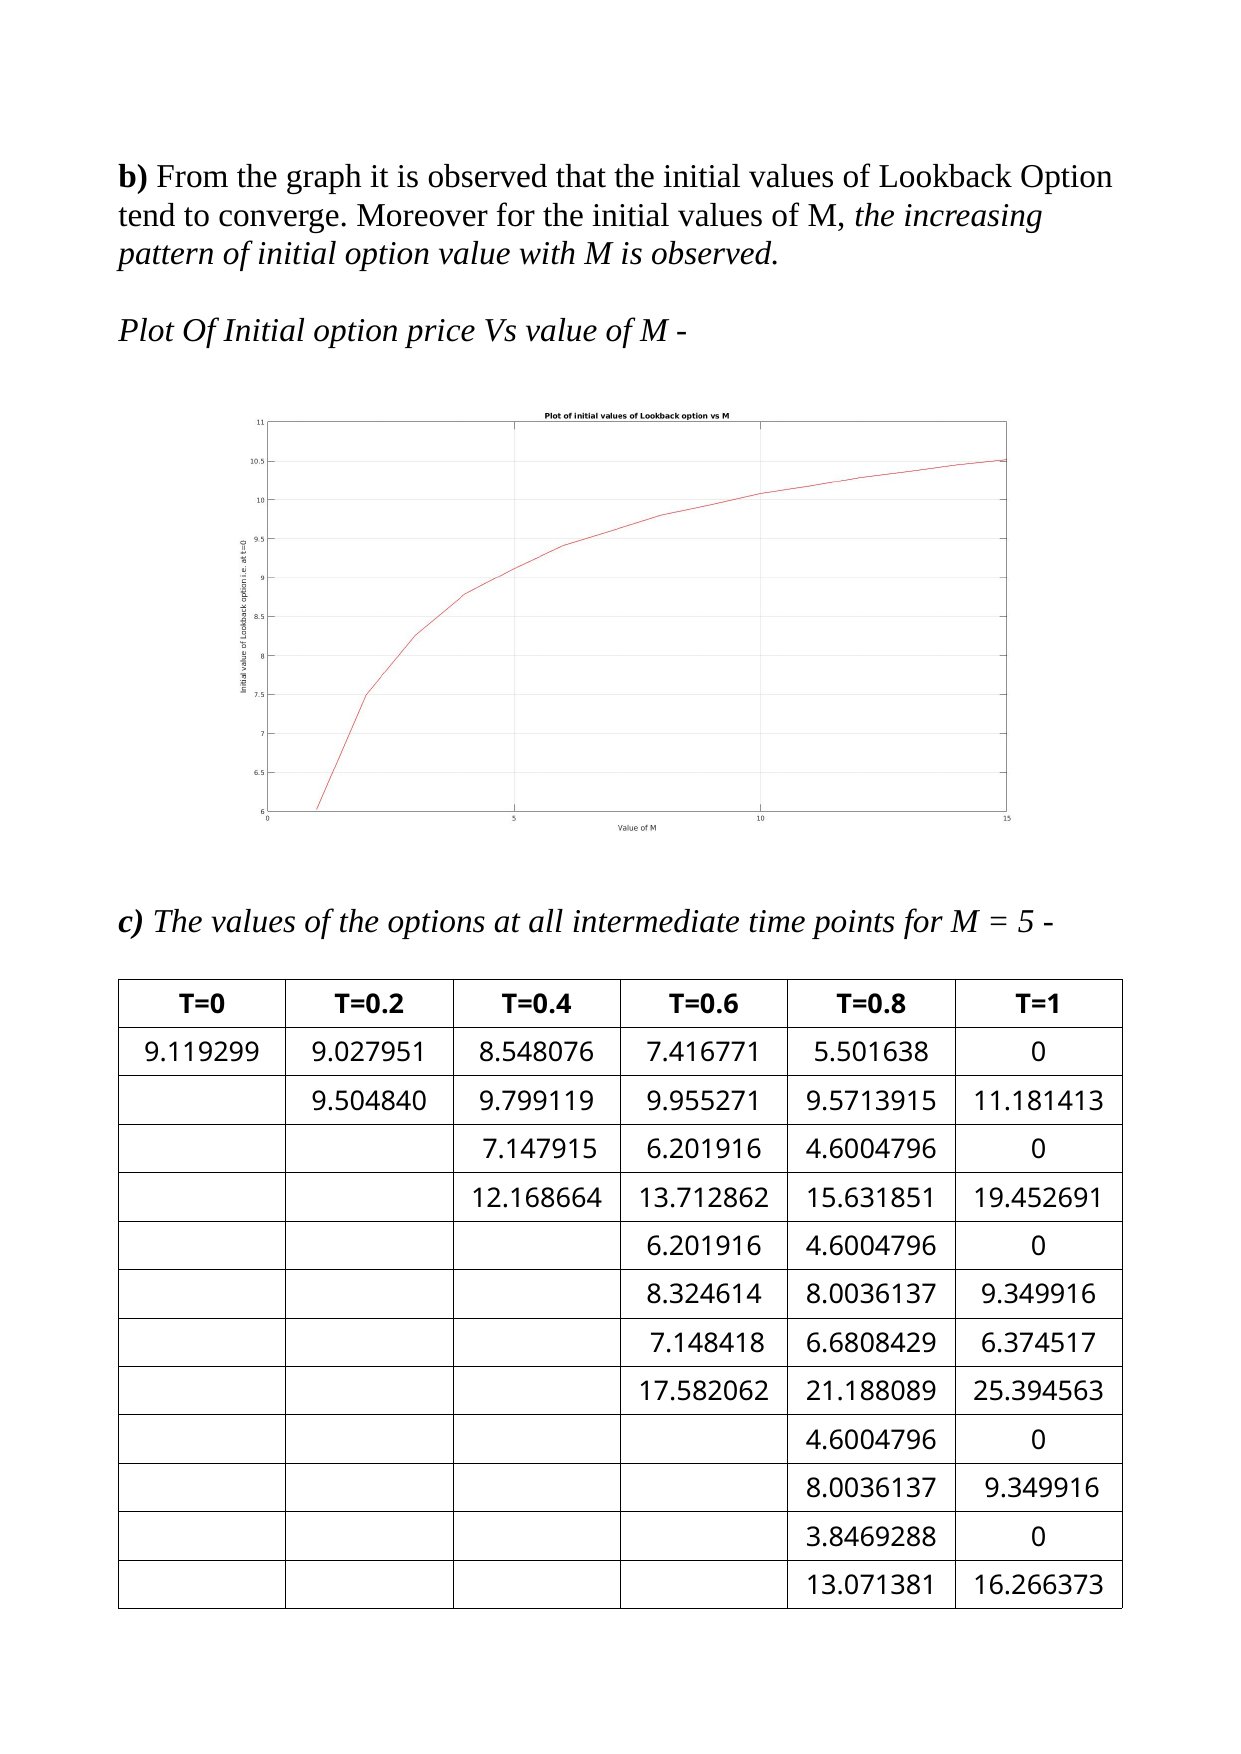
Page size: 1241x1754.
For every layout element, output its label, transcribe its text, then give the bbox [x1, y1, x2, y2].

table_header T=1 [956, 980, 1122, 1027]
table_cell [119, 1270, 285, 1317]
table_cell 6.6808429 [788, 1319, 955, 1366]
table_cell [119, 1561, 285, 1608]
table_cell 13.712862 [621, 1173, 787, 1221]
table_cell 7.148418 [621, 1319, 787, 1366]
table_cell 9.504840 [286, 1076, 453, 1124]
table_cell 25.394563 [956, 1367, 1122, 1414]
table_cell 9.349916 [956, 1270, 1122, 1317]
table_cell [454, 1415, 620, 1463]
table_cell 8.548076 [454, 1028, 620, 1075]
table_cell [286, 1319, 453, 1366]
table_header T=0.2 [286, 980, 453, 1027]
table_cell [119, 1464, 285, 1511]
table_cell 15.631851 [788, 1173, 955, 1221]
table_cell [119, 1367, 285, 1414]
table_header T=0 [119, 980, 285, 1027]
table_cell 6.374517 [956, 1319, 1122, 1366]
picture [143, 386, 1097, 864]
table_cell 0 [956, 1415, 1122, 1463]
table_cell [119, 1415, 285, 1463]
table_cell [119, 1319, 285, 1366]
table_cell 11.181413 [956, 1076, 1122, 1124]
table_cell [286, 1512, 453, 1560]
table_cell 9.955271 [621, 1076, 787, 1124]
table_cell 8.0036137 [788, 1270, 955, 1317]
table_cell [454, 1464, 620, 1511]
table_cell [286, 1367, 453, 1414]
table_cell [286, 1270, 453, 1317]
list c) The values of the options at all intermediate time points for M = 5 - [118, 902, 1122, 940]
table_header T=0.8 [788, 980, 955, 1027]
table_cell [621, 1512, 787, 1560]
list b) From the graph it is observed that the initial values of Lookback Option tend to converge. Moreover for the initial values of M, the increasing pattern of initial option value with M is observed. [118, 156, 1122, 271]
table_cell [621, 1415, 787, 1463]
table_cell 9.027951 [286, 1028, 453, 1075]
table_cell 4.6004796 [788, 1222, 955, 1269]
table_cell [621, 1464, 787, 1511]
table_cell 0 [956, 1512, 1122, 1560]
table_cell 0 [956, 1125, 1122, 1172]
table_cell 4.6004796 [788, 1415, 955, 1463]
table_cell [286, 1415, 453, 1463]
table_cell [454, 1319, 620, 1366]
table_cell 17.582062 [621, 1367, 787, 1414]
table_cell [119, 1512, 285, 1560]
table_cell 0 [956, 1028, 1122, 1075]
table_cell 7.147915 [454, 1125, 620, 1172]
table_cell 4.6004796 [788, 1125, 955, 1172]
table_cell [119, 1173, 285, 1221]
table_cell 6.201916 [621, 1222, 787, 1269]
table_cell [621, 1561, 787, 1608]
table_cell [119, 1076, 285, 1124]
table_cell [286, 1464, 453, 1511]
table_cell [286, 1561, 453, 1608]
table_cell [454, 1512, 620, 1560]
table_cell 8.0036137 [788, 1464, 955, 1511]
table_cell [119, 1222, 285, 1269]
table_cell 0 [956, 1222, 1122, 1269]
table_cell [286, 1125, 453, 1172]
table_cell 7.416771 [621, 1028, 787, 1075]
table_cell 9.349916 [956, 1464, 1122, 1511]
table_cell 6.201916 [621, 1125, 787, 1172]
table_cell 21.188089 [788, 1367, 955, 1414]
table_cell [286, 1222, 453, 1269]
table_cell 19.452691 [956, 1173, 1122, 1221]
table_header T=0.4 [454, 980, 620, 1027]
table_cell [286, 1173, 453, 1221]
table_cell [454, 1561, 620, 1608]
table_cell [454, 1367, 620, 1414]
table_cell [454, 1222, 620, 1269]
table_cell [119, 1125, 285, 1172]
table_cell 5.501638 [788, 1028, 955, 1075]
list Plot Of Initial option price Vs value of M - [118, 310, 1122, 348]
table_cell 9.5713915 [788, 1076, 955, 1124]
table_cell 12.168664 [454, 1173, 620, 1221]
table_cell [454, 1270, 620, 1317]
table_cell 13.071381 [788, 1561, 955, 1608]
table_header T=0.6 [621, 980, 787, 1027]
table_cell 8.324614 [621, 1270, 787, 1317]
table_cell 3.8469288 [788, 1512, 955, 1560]
table_cell 16.266373 [956, 1561, 1122, 1608]
table_cell 9.119299 [119, 1028, 285, 1075]
table_cell 9.799119 [454, 1076, 620, 1124]
